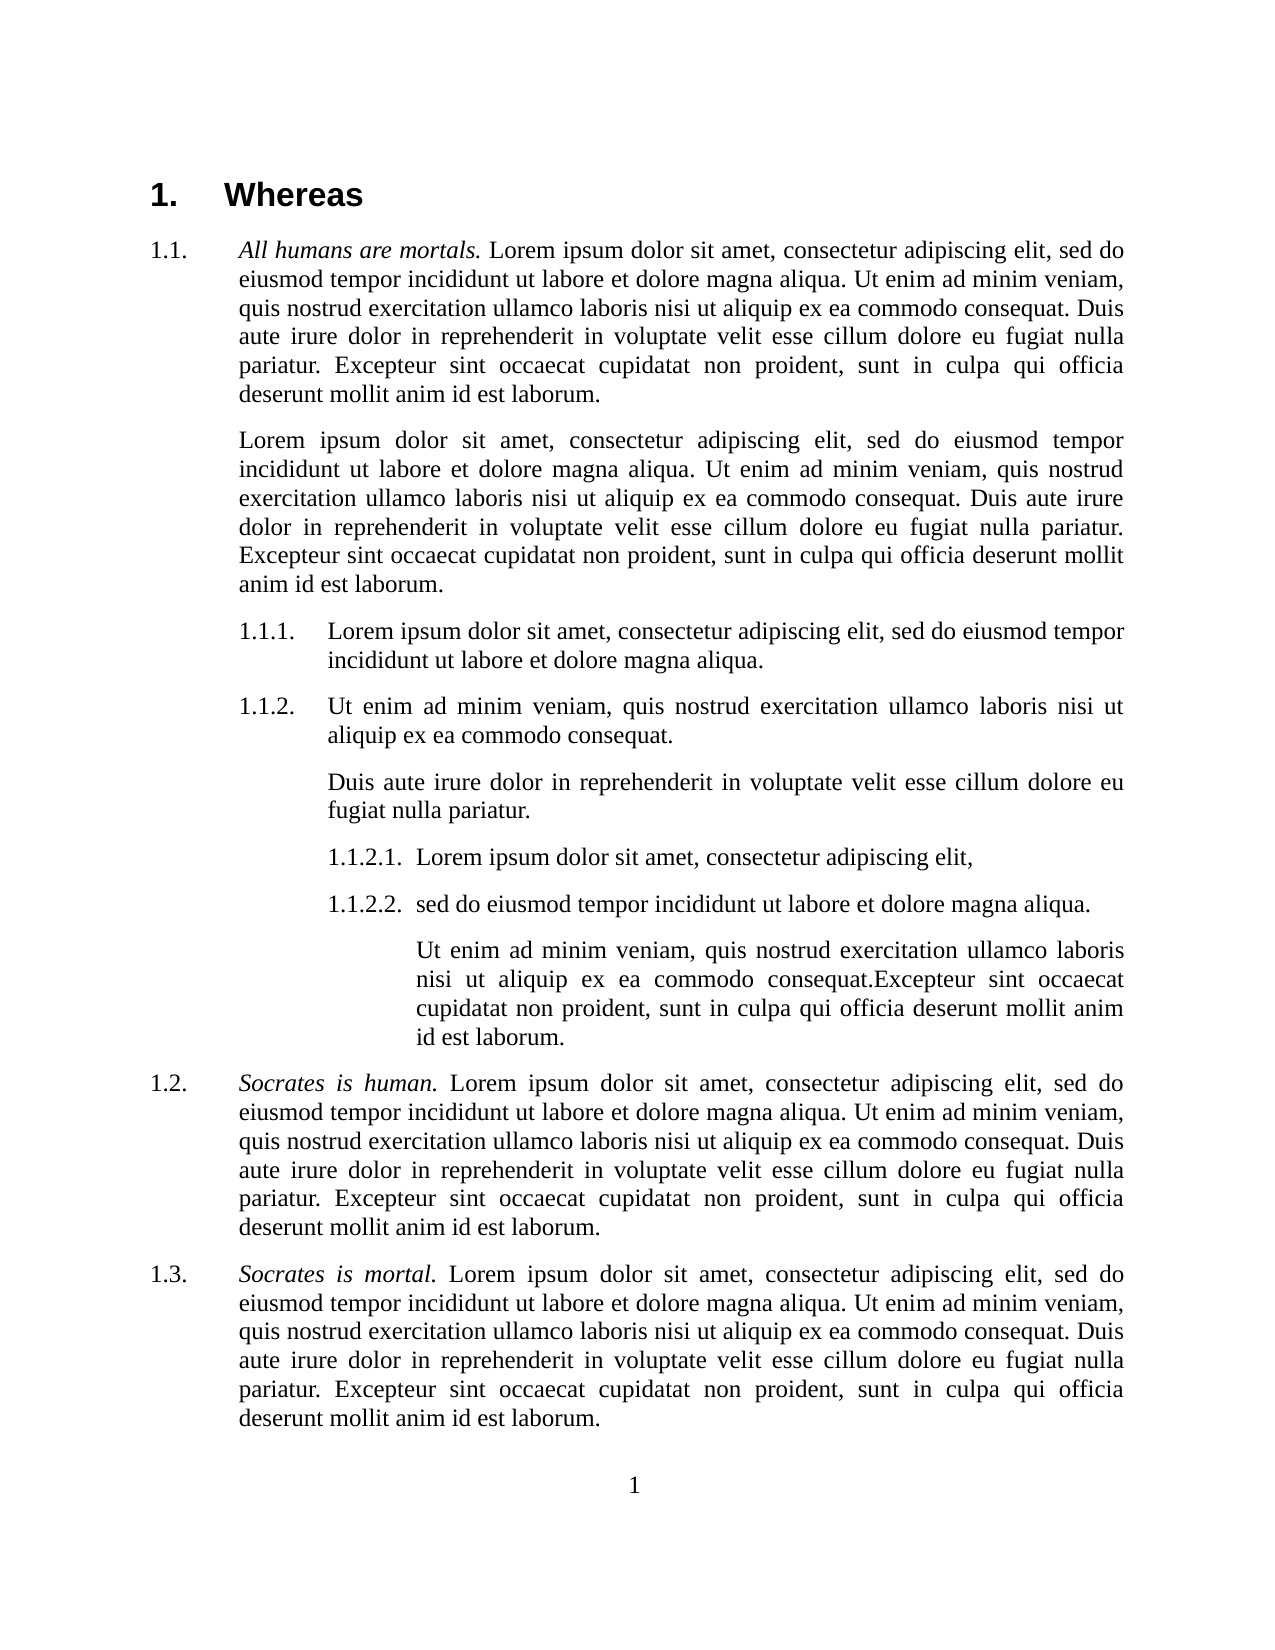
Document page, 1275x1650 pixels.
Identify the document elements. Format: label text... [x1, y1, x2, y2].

list Duis aute irure dolor in reprehenderit in voluptate velit esse cillum dolore eu fugiat nulla pariatur. [327, 767, 1125, 824]
list 1.1.2. Ut enim ad minim veniam, quis nostrud exercitation ullamco laboris nisi ut aliquip ex ea commodo consequat. [239, 691, 1125, 749]
list Ut enim ad minim veniam, quis nostrud exercitation ullamco laboris nisi ut aliquip ex ea commodo consequat.Excepteur sint occaecat cupidatat non proident, sunt in culpa qui officia deserunt mollit anim id est laborum. [416, 936, 1125, 1051]
list 1.2. Socrates is human. Lorem ipsum dolor sit amet, consectetur adipiscing elit, sed do eiusmod tempor incididunt ut labore et dolore magna aliqua. Ut enim ad minim veniam, quis nostrud exercitation ullamco laboris nisi ut aliquip ex ea commodo consequat. Duis aute irure dolor in reprehenderit in voluptate velit esse cillum dolore eu fugiat nulla pariatur. Excepteur sint occaecat cupidatat non proident, sunt in culpa qui officia deserunt mollit anim id est laborum. [150, 1068, 1125, 1241]
list Lorem ipsum dolor sit amet, consectetur adipiscing elit, sed do eiusmod tempor incididunt ut labore et dolore magna aliqua. Ut enim ad minim veniam, quis nostrud exercitation ullamco laboris nisi ut aliquip ex ea commodo consequat. Duis aute irure dolor in reprehenderit in voluptate velit esse cillum dolore eu fugiat nulla pariatur. Excepteur sint occaecat cupidatat non proident, sunt in culpa qui officia deserunt mollit anim id est laborum. [238, 426, 1125, 598]
list 1.3. Socrates is mortal. Lorem ipsum dolor sit amet, consectetur adipiscing elit, sed do eiusmod tempor incididunt ut labore et dolore magna aliqua. Ut enim ad minim veniam, quis nostrud exercitation ullamco laboris nisi ut aliquip ex ea commodo consequat. Duis aute irure dolor in reprehenderit in voluptate velit esse cillum dolore eu fugiat nulla pariatur. Excepteur sint occaecat cupidatat non proident, sunt in culpa qui officia deserunt mollit anim id est laborum. [150, 1259, 1125, 1431]
list 1.1.1. Lorem ipsum dolor sit amet, consectetur adipiscing elit, sed do eiusmod tempor incididunt ut labore et dolore magna aliqua. [239, 616, 1125, 673]
list 1.1.2.2. sed do eiusmod tempor incididunt ut labore et dolore magna aliqua. [327, 889, 1125, 918]
subtitle 1. Whereas [150, 175, 1125, 214]
list 1.1.2.1. Lorem ipsum dolor sit amet, consectetur adipiscing elit, [327, 842, 1125, 871]
list 1.1. All humans are mortals. Lorem ipsum dolor sit amet, consectetur adipiscing elit, sed do eiusmod tempor incididunt ut labore et dolore magna aliqua. Ut enim ad minim veniam, quis nostrud exercitation ullamco laboris nisi ut aliquip ex ea commodo consequat. Duis aute irure dolor in reprehenderit in voluptate velit esse cillum dolore eu fugiat nulla pariatur. Excepteur sint occaecat cupidatat non proident, sunt in culpa qui officia deserunt mollit anim id est laborum. [150, 235, 1125, 408]
